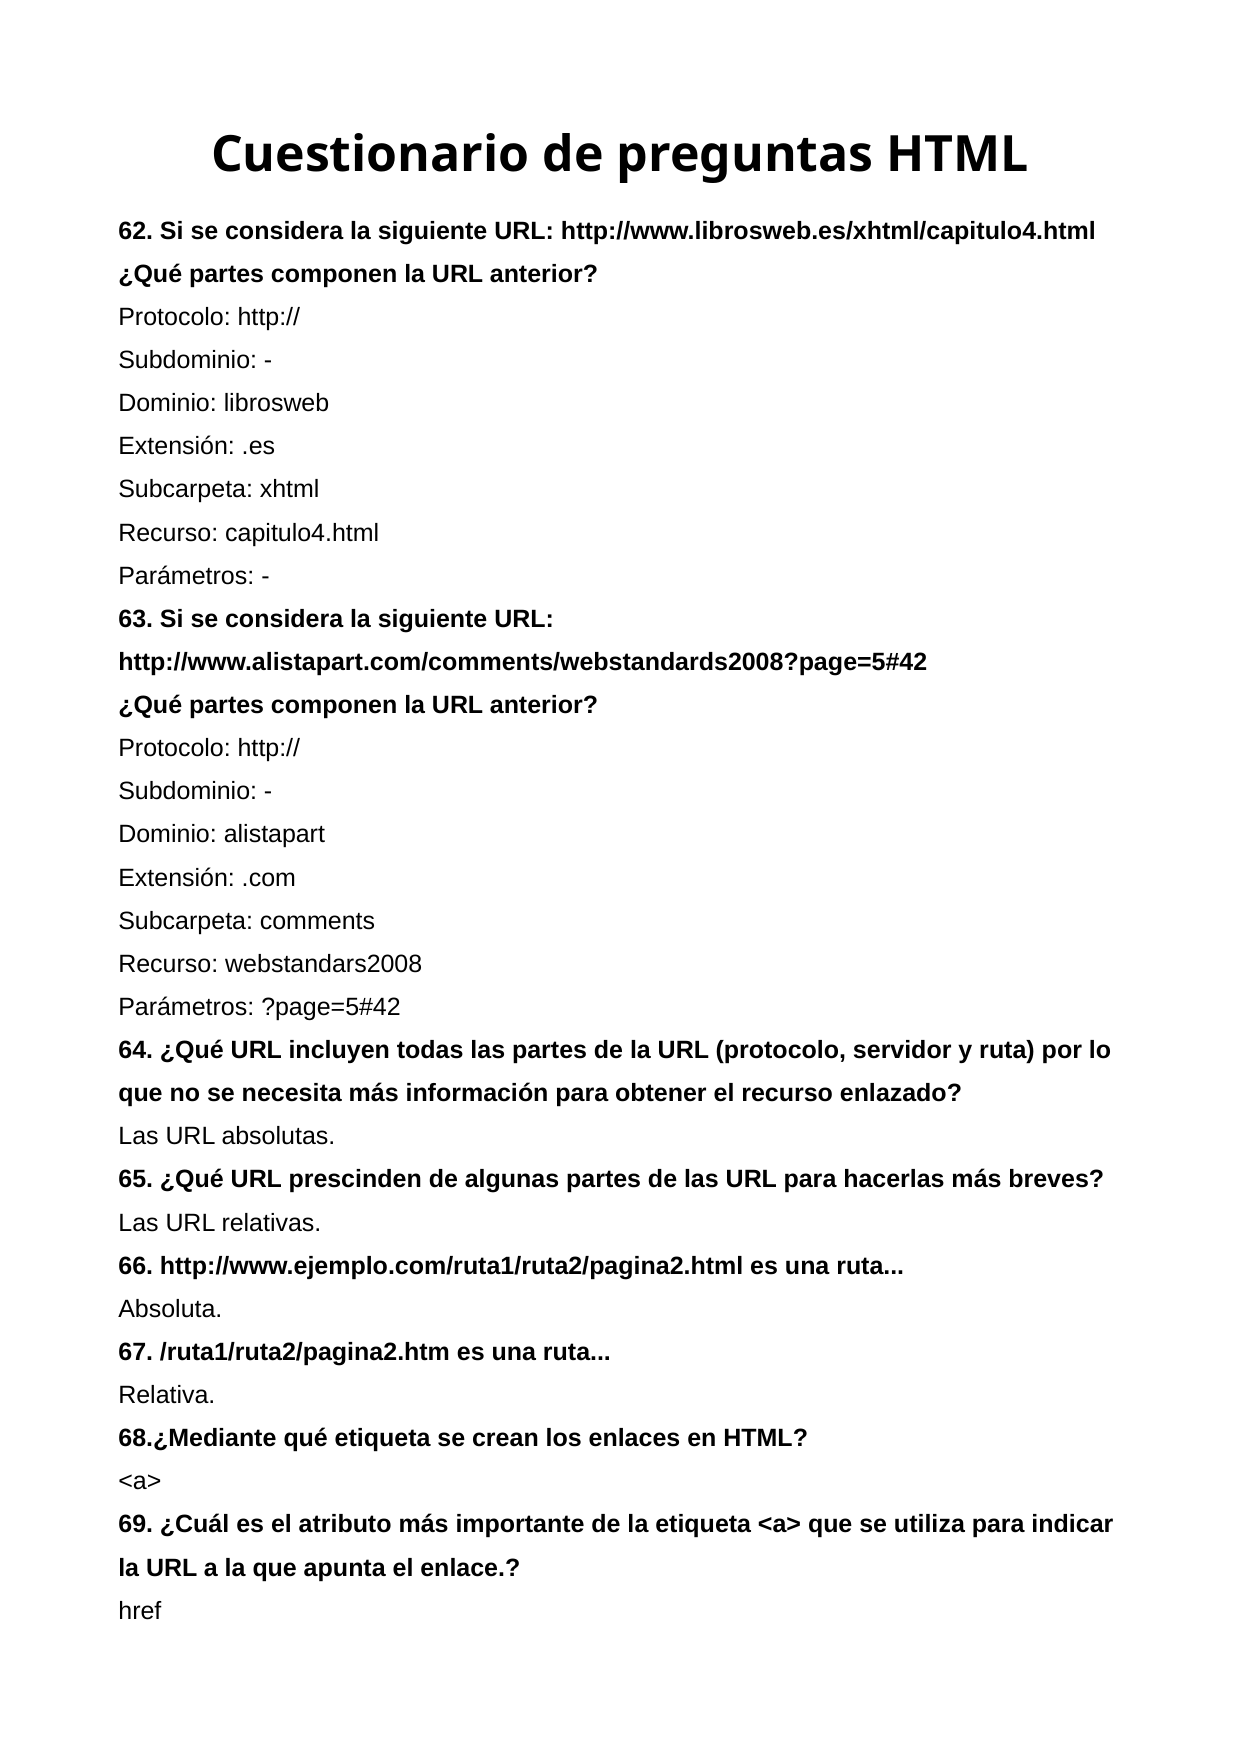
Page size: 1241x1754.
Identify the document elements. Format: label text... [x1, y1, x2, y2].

text Dominio: librosweb [118, 388, 1122, 417]
text 69. ¿Cuál es el atributo más importante de la etiqueta <a> que se utiliza para indicar la URL a la que apunta el enlace.? [118, 1509, 1122, 1581]
text Protocolo: http:// [118, 302, 1122, 331]
text Las URL relativas. [118, 1208, 1122, 1236]
text Relativa. [118, 1380, 1122, 1409]
text Las URL absolutas. [118, 1121, 1122, 1150]
text Extensión: .com [118, 863, 1122, 891]
text href [118, 1596, 1122, 1624]
text Subdominio: - [118, 776, 1122, 805]
text Protocolo: http:// [118, 733, 1122, 762]
text 65. ¿Qué URL prescinden de algunas partes de las URL para hacerlas más breves? [118, 1164, 1122, 1193]
text 63. Si se considera la siguiente URL: http://www.alistapart.com/comments/webstandards2008?page=5#42 [118, 604, 1122, 676]
text Parámetros: ?page=5#42 [118, 992, 1122, 1021]
text Extensión: .es [118, 431, 1122, 460]
text Dominio: alistapart [118, 819, 1122, 848]
text 66. http://www.ejemplo.com/ruta1/ruta2/pagina2.html es una ruta... [118, 1251, 1122, 1279]
text 67. /ruta1/ruta2/pagina2.htm es una ruta... [118, 1337, 1122, 1366]
text 68.¿Mediante qué etiqueta se crean los enlaces en HTML? [118, 1423, 1122, 1452]
text Subdominio: - [118, 345, 1122, 374]
text Recurso: webstandars2008 [118, 949, 1122, 978]
text 62. Si se considera la siguiente URL: http://www.librosweb.es/xhtml/capitulo4.html [118, 216, 1122, 244]
text Recurso: capitulo4.html [118, 518, 1122, 546]
text Subcarpeta: comments [118, 906, 1122, 934]
text ¿Qué partes componen la URL anterior? [118, 259, 1122, 288]
text Subcarpeta: xhtml [118, 474, 1122, 503]
text Parámetros: - [118, 561, 1122, 589]
text ¿Qué partes componen la URL anterior? [118, 690, 1122, 719]
text <a> [118, 1466, 1122, 1495]
text Absoluta. [118, 1294, 1122, 1323]
text 64. ¿Qué URL incluyen todas las partes de la URL (protocolo, servidor y ruta) por lo que no se necesita más información para obtener el recurso enlazado? [118, 1035, 1122, 1107]
